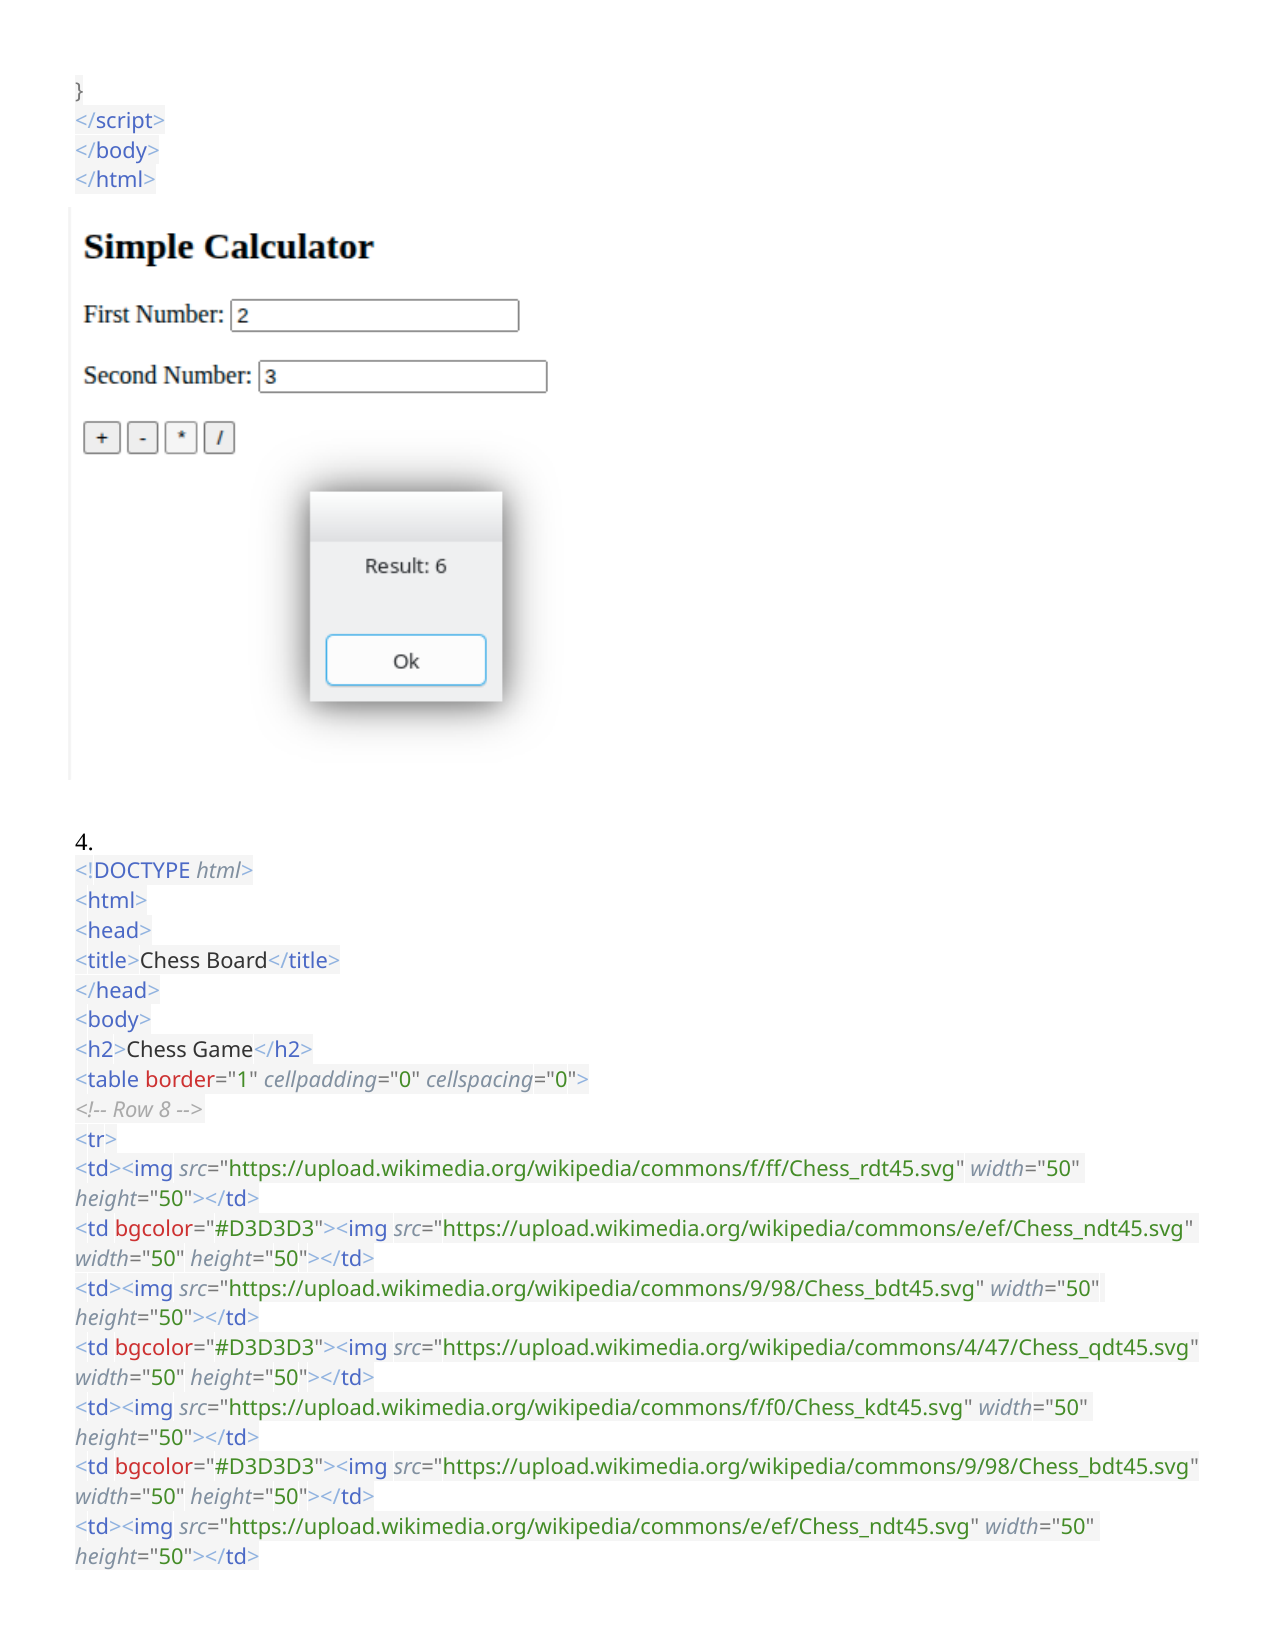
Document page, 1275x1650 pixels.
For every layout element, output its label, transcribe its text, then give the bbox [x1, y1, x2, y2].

text <td><img src="https://upload.wikimedia.org/wikipedia/commons/9/98/Chess_bdt45.svg" width="50" height="50"></td> [75, 1272, 1200, 1332]
text </body> [75, 134, 1200, 164]
text </html> [75, 164, 1200, 194]
text <h2>Chess Game</h2> [75, 1034, 1200, 1064]
text <!DOCTYPE html> [75, 855, 1200, 885]
text } [75, 75, 1200, 105]
text <tr> [75, 1123, 1200, 1153]
text 4. [75, 827, 1200, 855]
text <td><img src="https://upload.wikimedia.org/wikipedia/commons/f/ff/Chess_rdt45.svg" width="50" height="50"></td> [75, 1153, 1200, 1213]
text <html> [75, 885, 1200, 915]
text <head> [75, 915, 1200, 945]
text <td><img src="https://upload.wikimedia.org/wikipedia/commons/f/f0/Chess_kdt45.svg" width="50" height="50"></td> [75, 1392, 1200, 1451]
text <!-- Row 8 --> [75, 1094, 1200, 1123]
text </script> [75, 105, 1200, 134]
text </head> [75, 974, 1200, 1004]
text <td bgcolor="#D3D3D3"><img src="https://upload.wikimedia.org/wikipedia/commons/4/47/Chess_qdt45.svg" width="50" height="50"></td> [75, 1332, 1200, 1392]
text <body> [75, 1004, 1200, 1034]
text <table border="1" cellpadding="0" cellspacing="0"> [75, 1064, 1200, 1094]
text <td bgcolor="#D3D3D3"><img src="https://upload.wikimedia.org/wikipedia/commons/e/ef/Chess_ndt45.svg" width="50" height="50"></td> [75, 1213, 1200, 1272]
text <td><img src="https://upload.wikimedia.org/wikipedia/commons/e/ef/Chess_ndt45.svg" width="50" height="50"></td> [75, 1511, 1200, 1570]
text <td bgcolor="#D3D3D3"><img src="https://upload.wikimedia.org/wikipedia/commons/9/98/Chess_bdt45.svg" width="50" height="50"></td> [75, 1451, 1200, 1511]
picture [68, 207, 773, 780]
text <title>Chess Board</title> [75, 945, 1200, 974]
